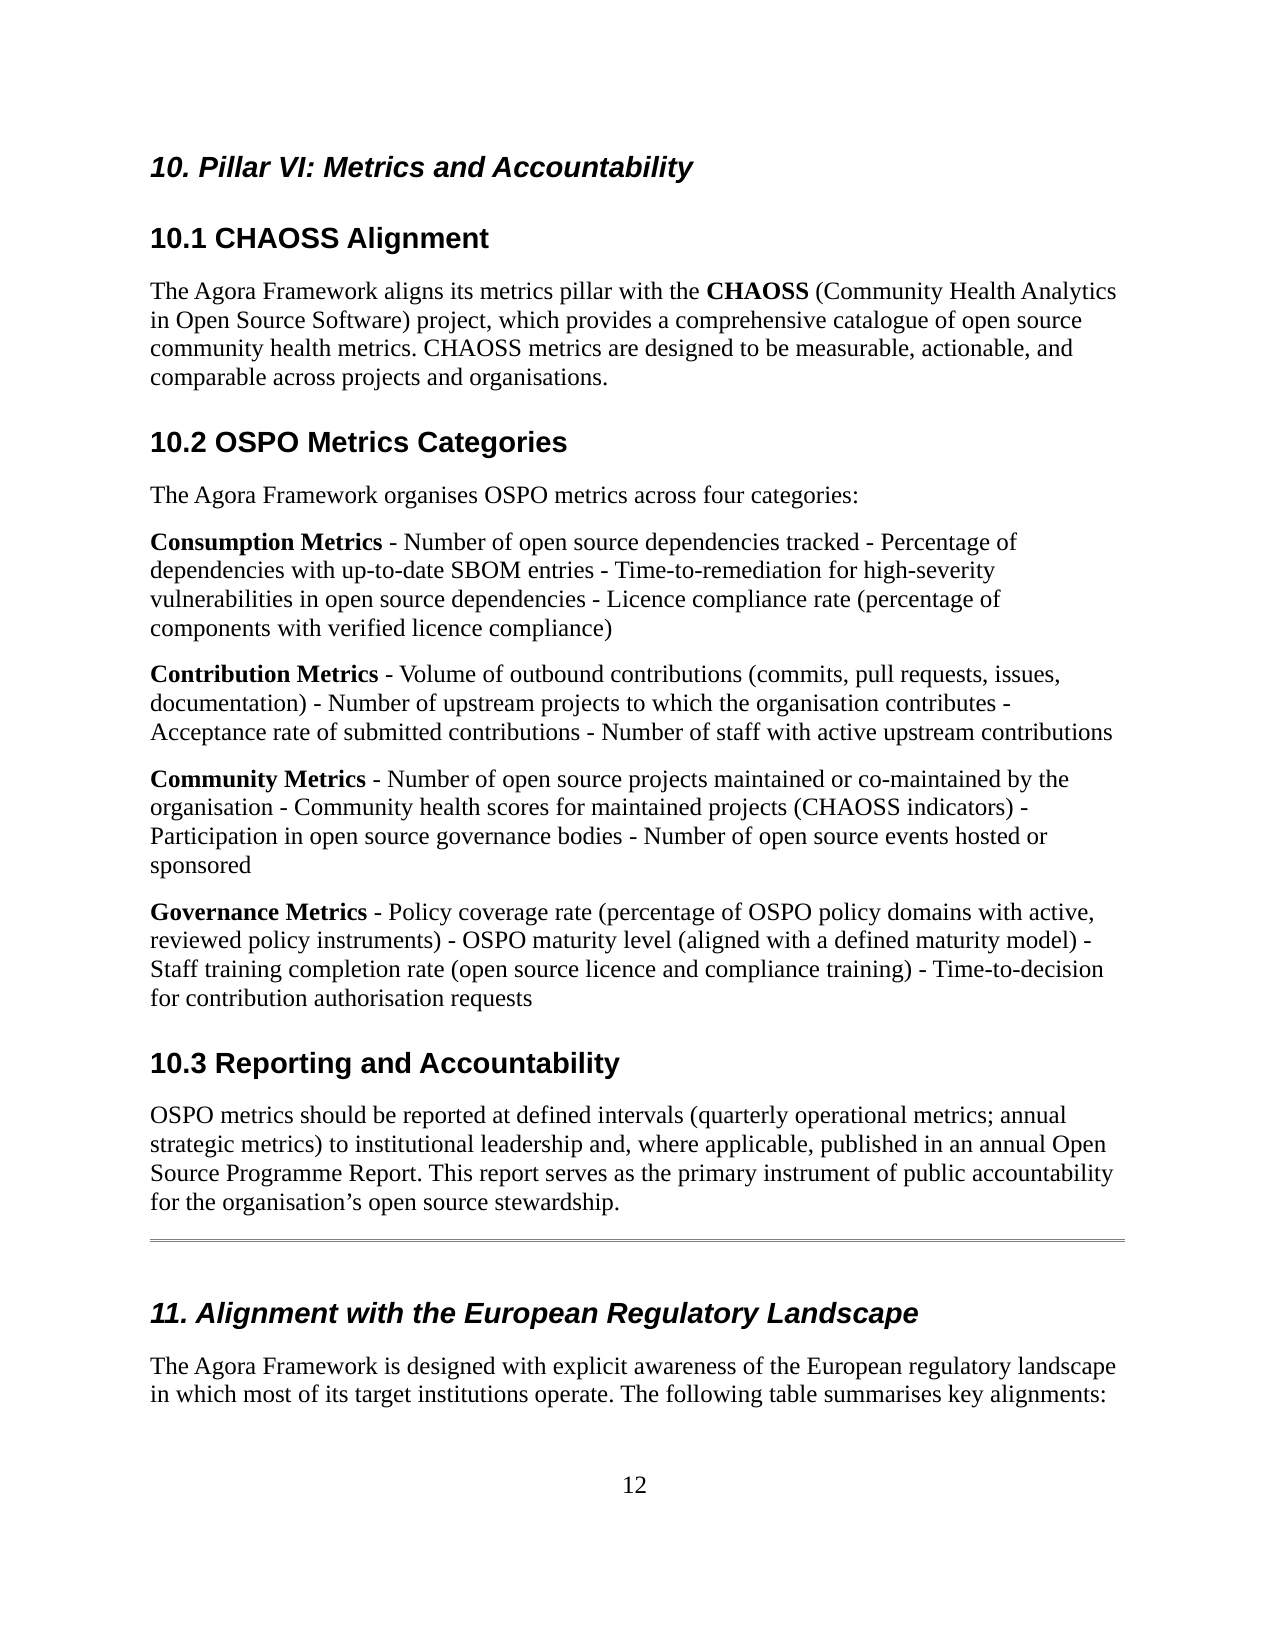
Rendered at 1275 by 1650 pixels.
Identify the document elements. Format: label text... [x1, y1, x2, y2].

subtitle 11. Alignment with the European Regulatory Landscape [150, 1296, 1125, 1329]
text Consumption Metrics - Number of open source dependencies tracked - Percentage of dependencies with up-to-date SBOM entries - Time-to-remediation for high-severity vulnerabilities in open source dependencies - Licence compliance rate (percentage of components with verified licence compliance) [150, 527, 1125, 642]
text Contribution Metrics - Volume of outbound contributions (commits, pull requests, issues, documentation) - Number of upstream projects to which the organisation contributes - Acceptance rate of submitted contributions - Number of staff with active upstream contributions [150, 659, 1125, 746]
text Governance Metrics - Policy coverage rate (percentage of OSPO policy domains with active, reviewed policy instruments) - OSPO maturity level (aligned with a defined maturity model) - Staff training completion rate (open source licence and compliance training) - Time-to-decision for contribution authorisation requests [150, 897, 1125, 1012]
text The Agora Framework aligns its metrics pillar with the CHAOSS (Community Health Analytics in Open Source Software) project, which provides a comprehensive catalogue of open source community health metrics. CHAOSS metrics are designed to be measurable, actionable, and comparable across projects and organisations. [150, 276, 1125, 391]
subtitle 10. Pillar VI: Metrics and Accountability [150, 150, 1125, 183]
subtitle 10.2 OSPO Metrics Categories [150, 425, 1125, 458]
text The Agora Framework is designed with explicit awareness of the European regulatory landscape in which most of its target institutions operate. The following table summarises key alignments: [150, 1351, 1125, 1408]
text Community Metrics - Number of open source projects maintained or co-maintained by the organisation - Community health scores for maintained projects (CHAOSS indicators) - Participation in open source governance bodies - Number of open source events hosted or sponsored [150, 764, 1125, 879]
subtitle 10.3 Reporting and Accountability [150, 1046, 1125, 1079]
text OSPO metrics should be reported at defined intervals (quarterly operational metrics; annual strategic metrics) to institutional leadership and, where applicable, published in an annual Open Source Programme Report. This report serves as the primary instrument of public accountability for the organisation’s open source stewardship. [150, 1101, 1125, 1216]
text The Agora Framework organises OSPO metrics across four categories: [150, 480, 1125, 509]
subtitle 10.1 CHAOSS Alignment [150, 221, 1125, 254]
